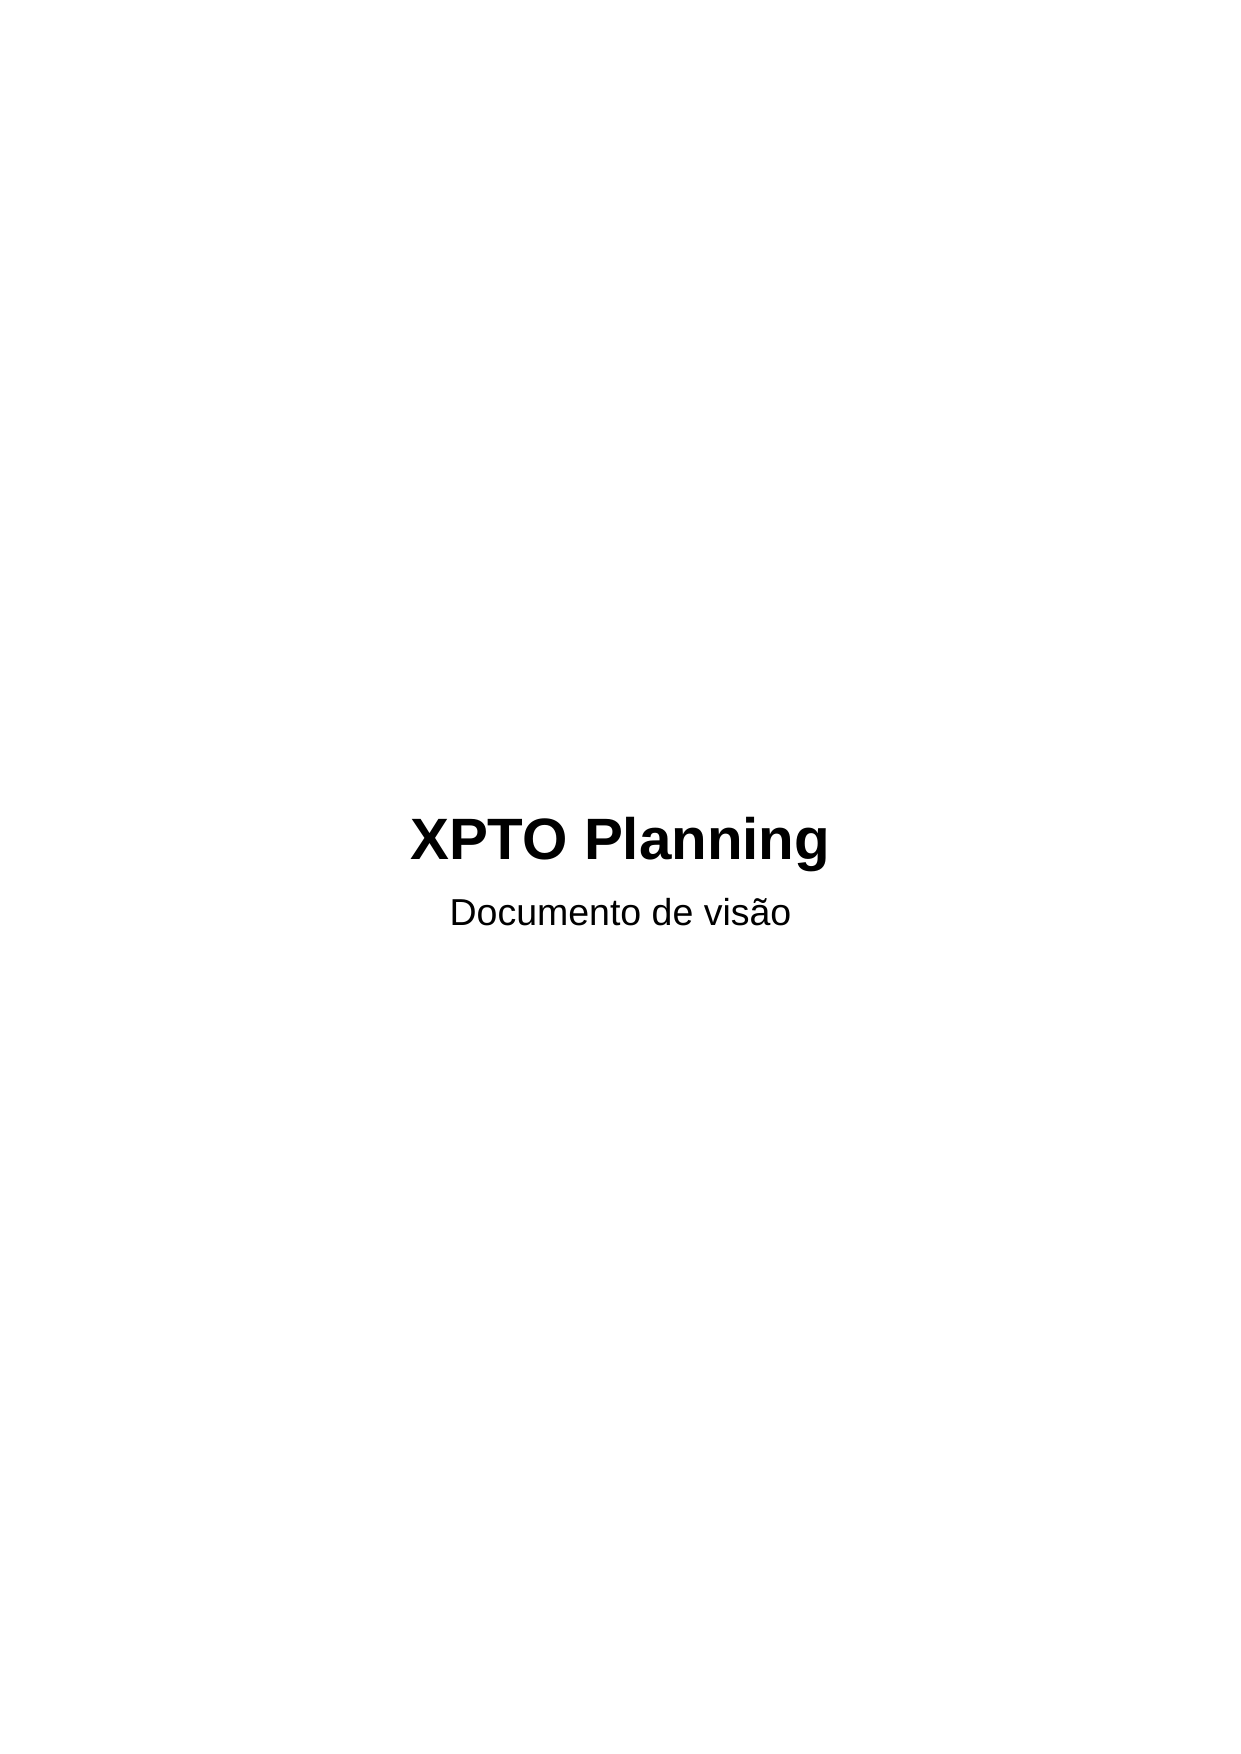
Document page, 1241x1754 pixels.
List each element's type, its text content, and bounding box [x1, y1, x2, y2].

title XPTO Planning [118, 804, 1122, 871]
subtitle Documento de visão [118, 890, 1122, 933]
